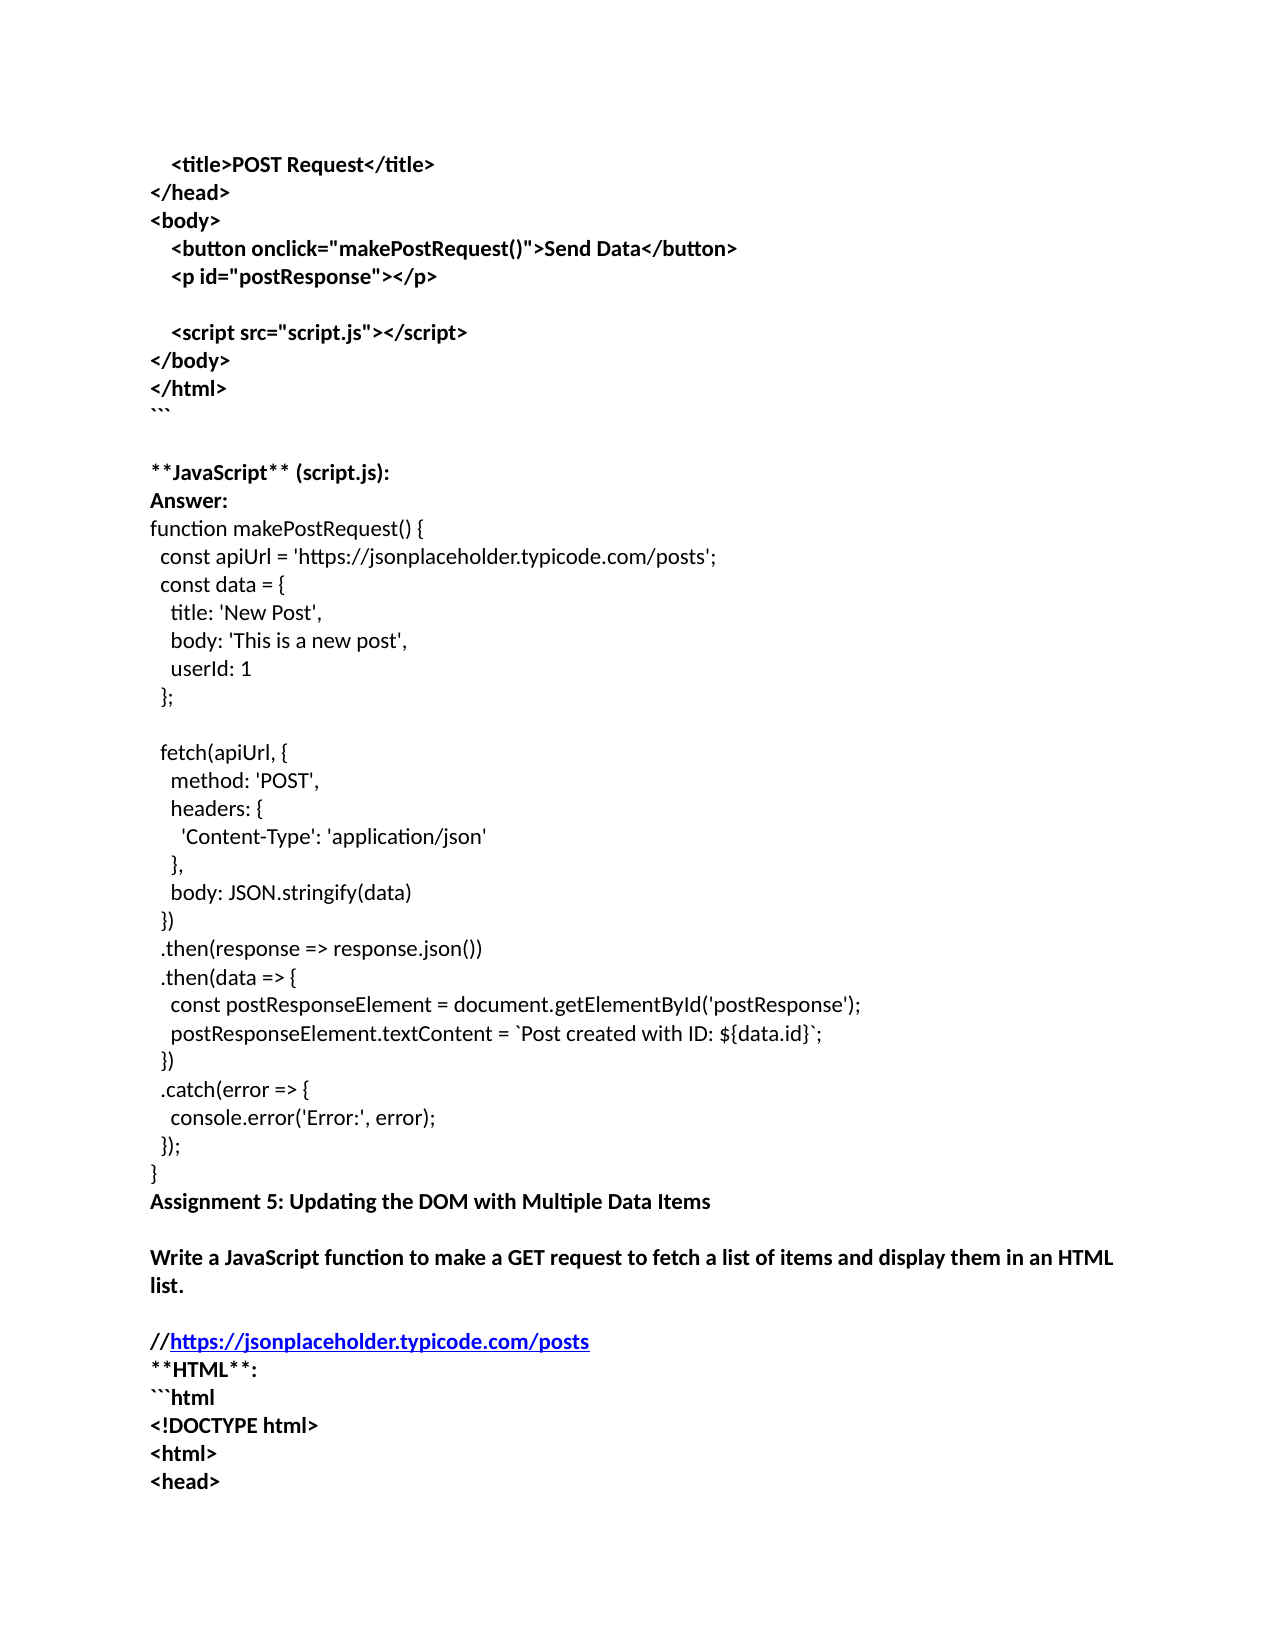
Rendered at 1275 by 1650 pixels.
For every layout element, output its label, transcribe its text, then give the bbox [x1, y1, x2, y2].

text postResponseElement.textContent = `Post created with ID: ${data.id}`; [150, 1019, 1125, 1047]
text </head> [150, 178, 1125, 206]
text </html> [150, 374, 1125, 402]
text body: 'This is a new post', [150, 626, 1125, 654]
text **HTML**: [150, 1355, 1125, 1383]
text <title>POST Request</title> [150, 150, 1125, 178]
text <p id="postResponse"></p> [150, 262, 1125, 290]
text title: 'New Post', [150, 598, 1125, 626]
text Write a JavaScript function to make a GET request to fetch a list of items and display them in an HTML list. [150, 1243, 1125, 1299]
text }) [150, 1047, 1125, 1075]
text .catch(error => { [150, 1075, 1125, 1103]
text userId: 1 [150, 654, 1125, 682]
text headers: { [150, 794, 1125, 822]
text }) [150, 907, 1125, 934]
text }); [150, 1131, 1125, 1159]
text **JavaScript** (script.js): [150, 458, 1125, 486]
text const data = { [150, 570, 1125, 598]
text body: JSON.stringify(data) [150, 878, 1125, 907]
text fetch(apiUrl, { [150, 738, 1125, 766]
text <button onclick="makePostRequest()">Send Data</button> [150, 234, 1125, 262]
text ```html [150, 1383, 1125, 1411]
text method: 'POST', [150, 766, 1125, 794]
text ``` [150, 402, 1125, 430]
text } [150, 1159, 1125, 1187]
text function makePostRequest() { [150, 514, 1125, 542]
text Answer: [150, 486, 1125, 514]
text <html> [150, 1439, 1125, 1467]
text .then(data => { [150, 963, 1125, 991]
text 'Content-Type': 'application/json' [150, 822, 1125, 851]
text //https://jsonplaceholder.typicode.com/posts [150, 1327, 1125, 1355]
text Assignment 5: Updating the DOM with Multiple Data Items [150, 1187, 1125, 1215]
text }, [150, 851, 1125, 878]
text const apiUrl = 'https://jsonplaceholder.typicode.com/posts'; [150, 542, 1125, 570]
text <head> [150, 1467, 1125, 1495]
text <script src="script.js"></script> [150, 318, 1125, 346]
text .then(response => response.json()) [150, 934, 1125, 963]
text }; [150, 682, 1125, 710]
text console.error('Error:', error); [150, 1103, 1125, 1131]
text <body> [150, 206, 1125, 234]
text <!DOCTYPE html> [150, 1411, 1125, 1439]
text </body> [150, 346, 1125, 374]
text const postResponseElement = document.getElementById('postResponse'); [150, 991, 1125, 1019]
